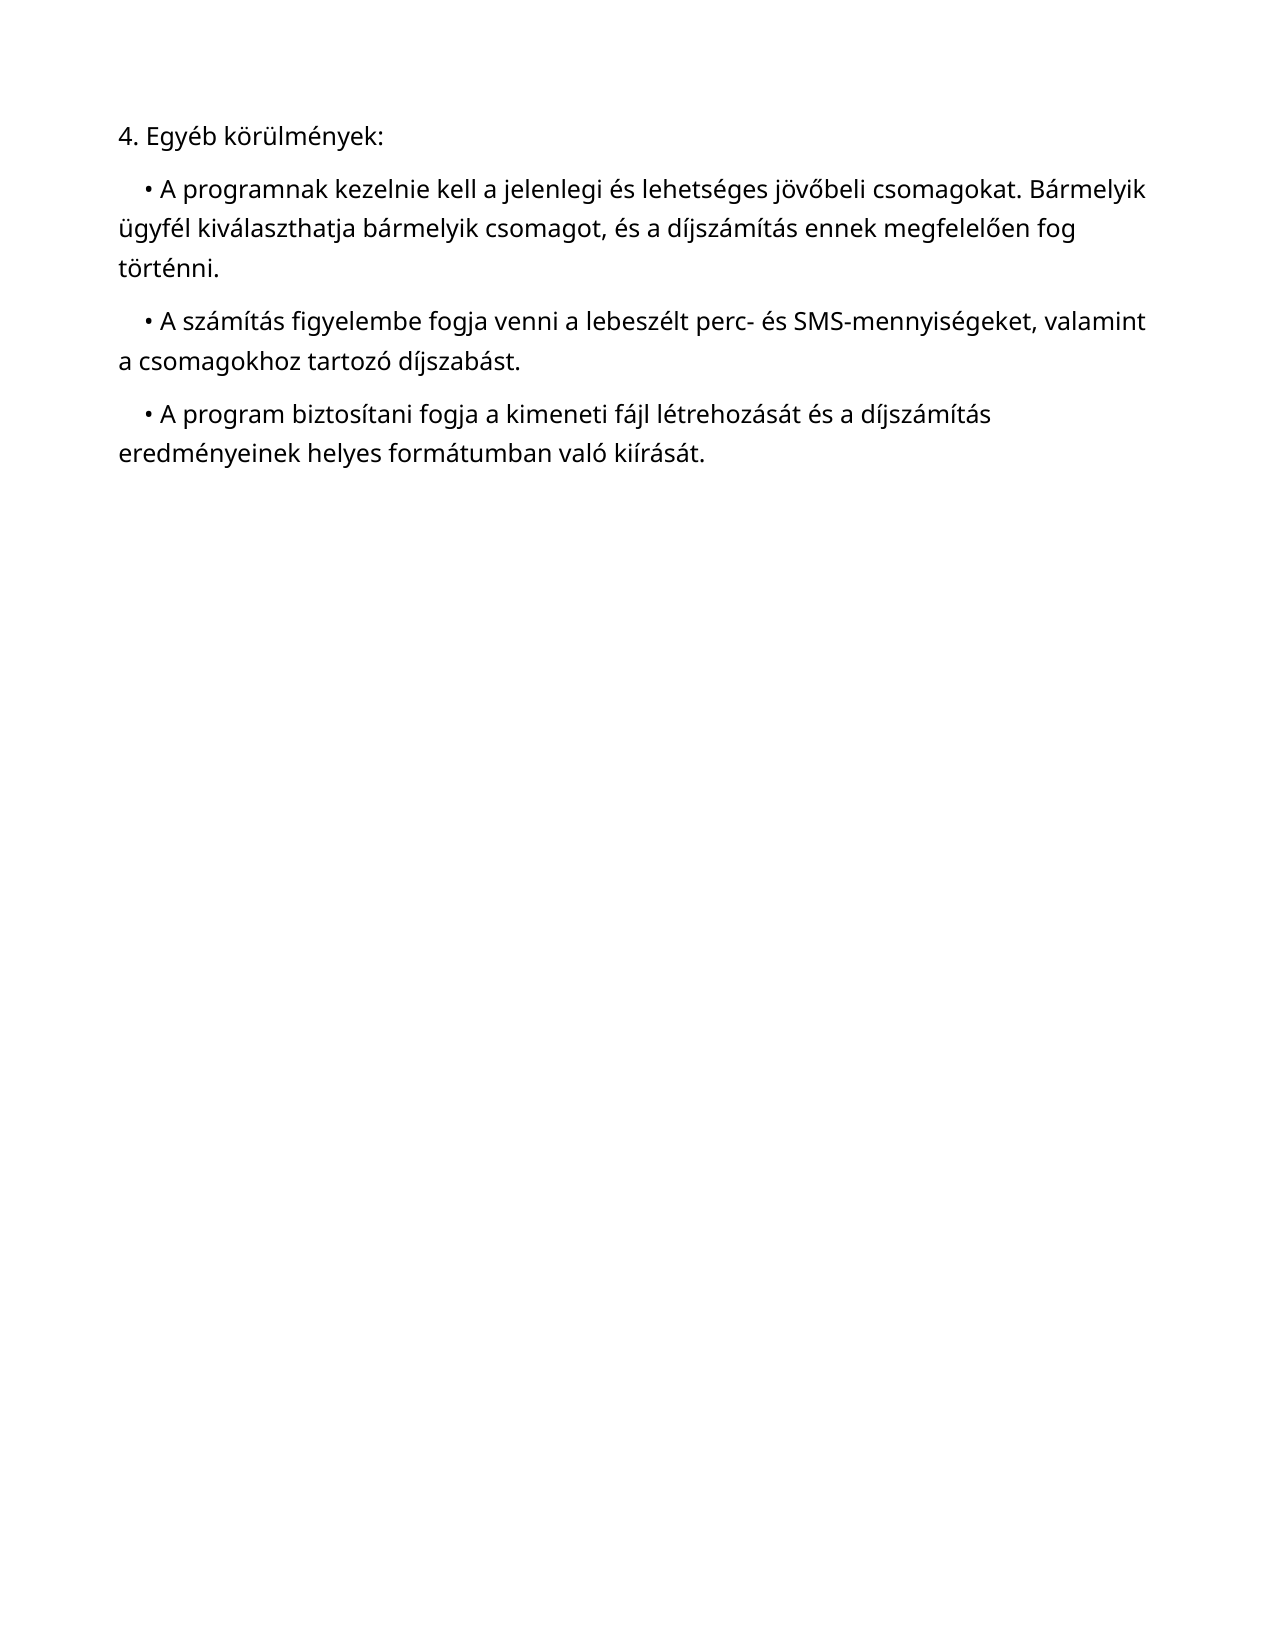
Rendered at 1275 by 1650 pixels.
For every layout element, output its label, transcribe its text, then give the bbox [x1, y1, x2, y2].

text 4. Egyéb körülmények: [118, 118, 1157, 152]
text • A programnak kezelnie kell a jelenlegi és lehetséges jövőbeli csomagokat. Bármelyik ügyfél kiválaszthatja bármelyik csomagot, és a díjszámítás ennek megfelelően fog történni. [118, 172, 1157, 284]
text • A program biztosítani fogja a kimeneti fájl létrehozását és a díjszámítás eredményeinek helyes formátumban való kiírását. [118, 397, 1157, 470]
text • A számítás figyelembe fogja venni a lebeszélt perc- és SMS-mennyiségeket, valamint a csomagokhoz tartozó díjszabást. [118, 304, 1157, 377]
